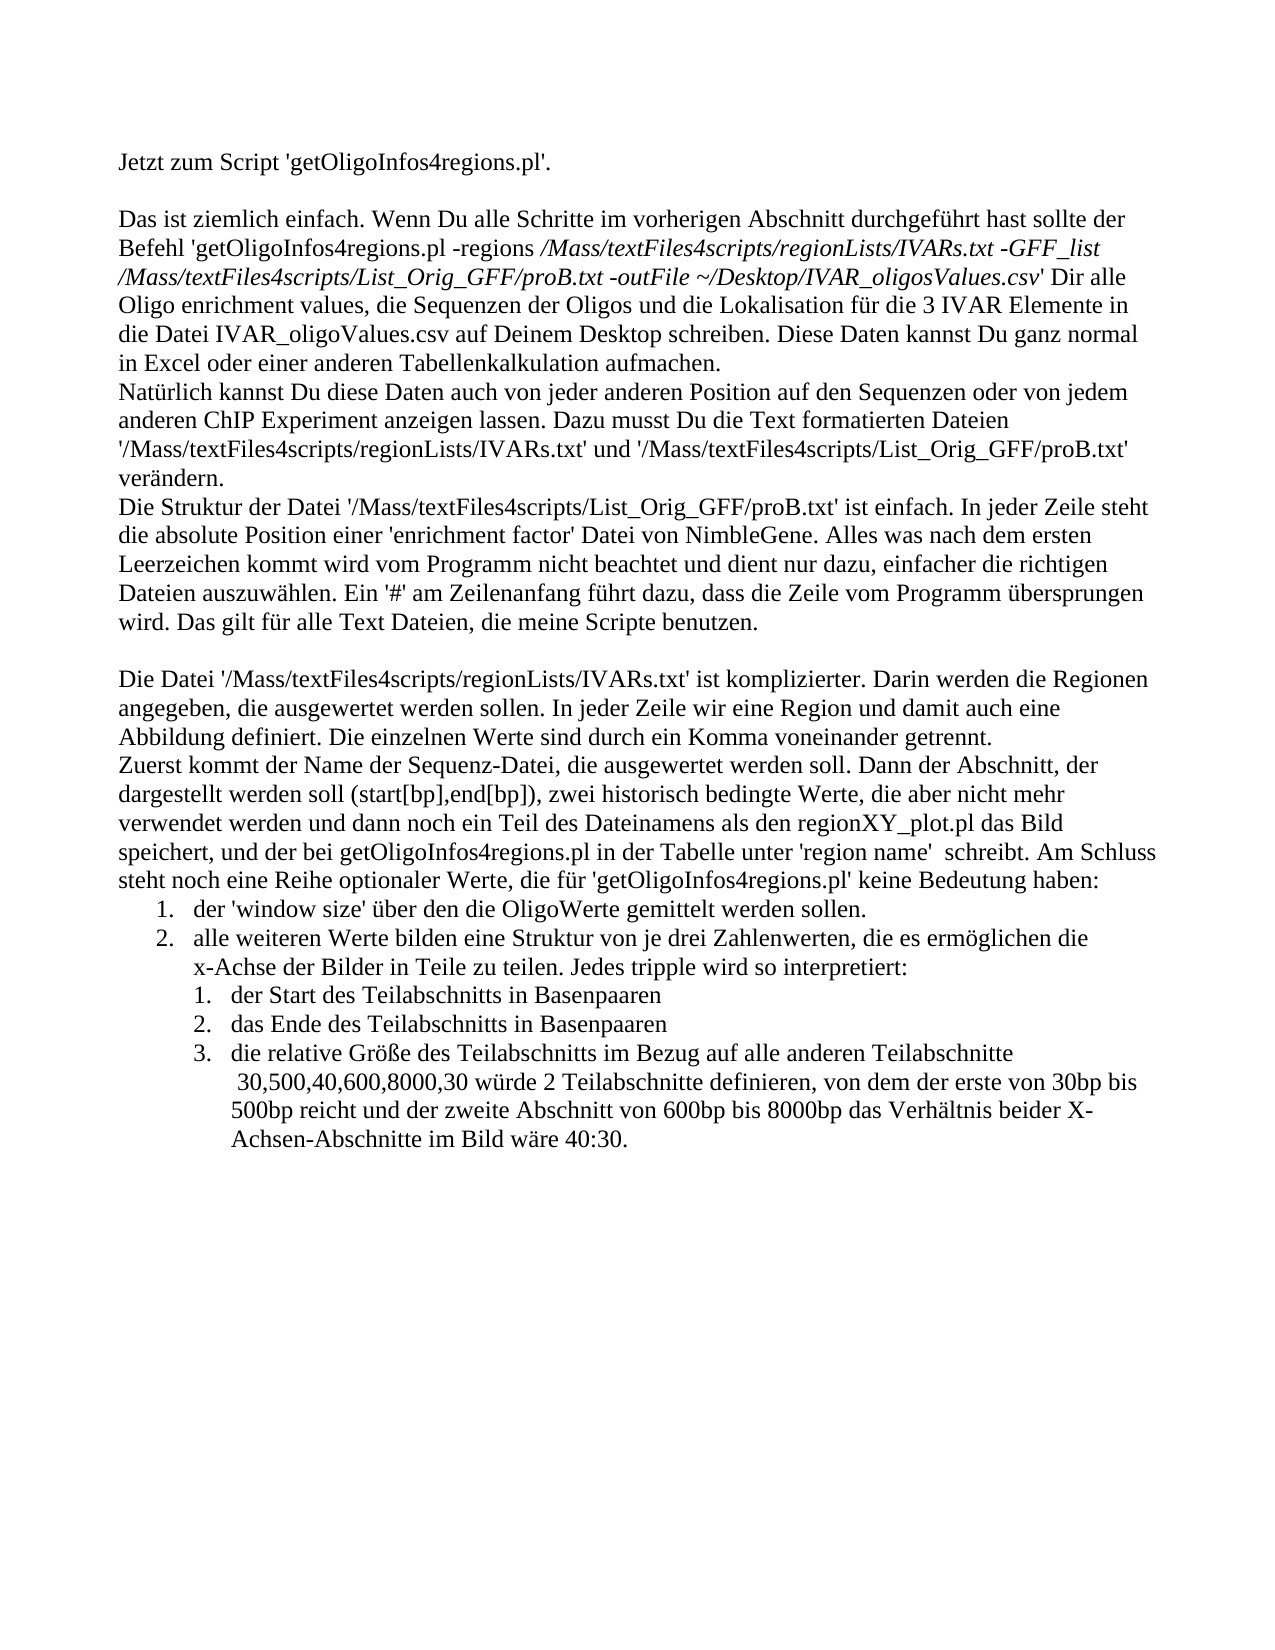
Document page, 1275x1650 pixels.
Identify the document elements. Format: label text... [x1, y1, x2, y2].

text Die Datei '/Mass/textFiles4scripts/regionLists/IVARs.txt' ist komplizierter. Darin werden die Regionen angegeben, die ausgewertet werden sollen. In jeder Zeile wir eine Region und damit auch eine Abbildung definiert. Die einzelnen Werte sind durch ein Komma voneinander getrennt. [118, 664, 1157, 751]
text Zuerst kommt der Name der Sequenz-Datei, die ausgewertet werden soll. Dann der Abschnitt, der dargestellt werden soll (start[bp],end[bp]), zwei historisch bedingte Werte, die aber nicht mehr verwendet werden und dann noch ein Teil des Dateinamens als den regionXY_plot.pl das Bild speichert, und der bei getOligoInfos4regions.pl in der Tabelle unter 'region name' schreibt. Am Schluss steht noch eine Reihe optionaler Werte, die für 'getOligoInfos4regions.pl' keine Bedeutung haben: [118, 751, 1157, 894]
text Natürlich kannst Du diese Daten auch von jeder anderen Position auf den Sequenzen oder von jedem anderen ChIP Experiment anzeigen lassen. Dazu musst Du die Text formatierten Dateien '/Mass/textFiles4scripts/regionLists/IVARs.txt' und '/Mass/textFiles4scripts/List_Orig_GFF/proB.txt' verändern. [118, 377, 1157, 492]
list alle weiteren Werte bilden eine Struktur von je drei Zahlenwerten, die es ermöglichen die x-Achse der Bilder in Teile zu teilen. Jedes tripple wird so interpretiert: [156, 923, 1157, 981]
text Das ist ziemlich einfach. Wenn Du alle Schritte im vorherigen Abschnitt durchgeführt hast sollte der Befehl 'getOligoInfos4regions.pl -regions /Mass/textFiles4scripts/regionLists/IVARs.txt -GFF_list /Mass/textFiles4scripts/List_Orig_GFF/proB.txt -outFile ~/Desktop/IVAR_oligosValues.csv' Dir alle Oligo enrichment values, die Sequenzen der Oligos und die Lokalisation für die 3 IVAR Elemente in die Datei IVAR_oligoValues.csv auf Deinem Desktop schreiben. Diese Daten kannst Du ganz normal in Excel oder einer anderen Tabellenkalkulation aufmachen. [118, 204, 1157, 377]
list die relative Größe des Teilabschnitts im Bezug auf alle anderen Teilabschnitte 30,500,40,600,8000,30 würde 2 Teilabschnitte definieren, von dem der erste von 30bp bis 500bp reicht und der zweite Abschnitt von 600bp bis 8000bp das Verhältnis beider X-Achsen-Abschnitte im Bild wäre 40:30. [193, 1038, 1157, 1153]
list der 'window size' über den die OligoWerte gemittelt werden sollen. [156, 894, 1157, 923]
text Die Struktur der Datei '/Mass/textFiles4scripts/List_Orig_GFF/proB.txt' ist einfach. In jeder Zeile steht die absolute Position einer 'enrichment factor' Datei von NimbleGene. Alles was nach dem ersten Leerzeichen kommt wird vom Programm nicht beachtet und dient nur dazu, einfacher die richtigen Dateien auszuwählen. Ein '#' am Zeilenanfang führt dazu, dass die Zeile vom Programm übersprungen wird. Das gilt für alle Text Dateien, die meine Scripte benutzen. [118, 492, 1157, 636]
list das Ende des Teilabschnitts in Basenpaaren [193, 1009, 1157, 1038]
text Jetzt zum Script 'getOligoInfos4regions.pl'. [118, 147, 1157, 176]
list der Start des Teilabschnitts in Basenpaaren [193, 981, 1157, 1009]
